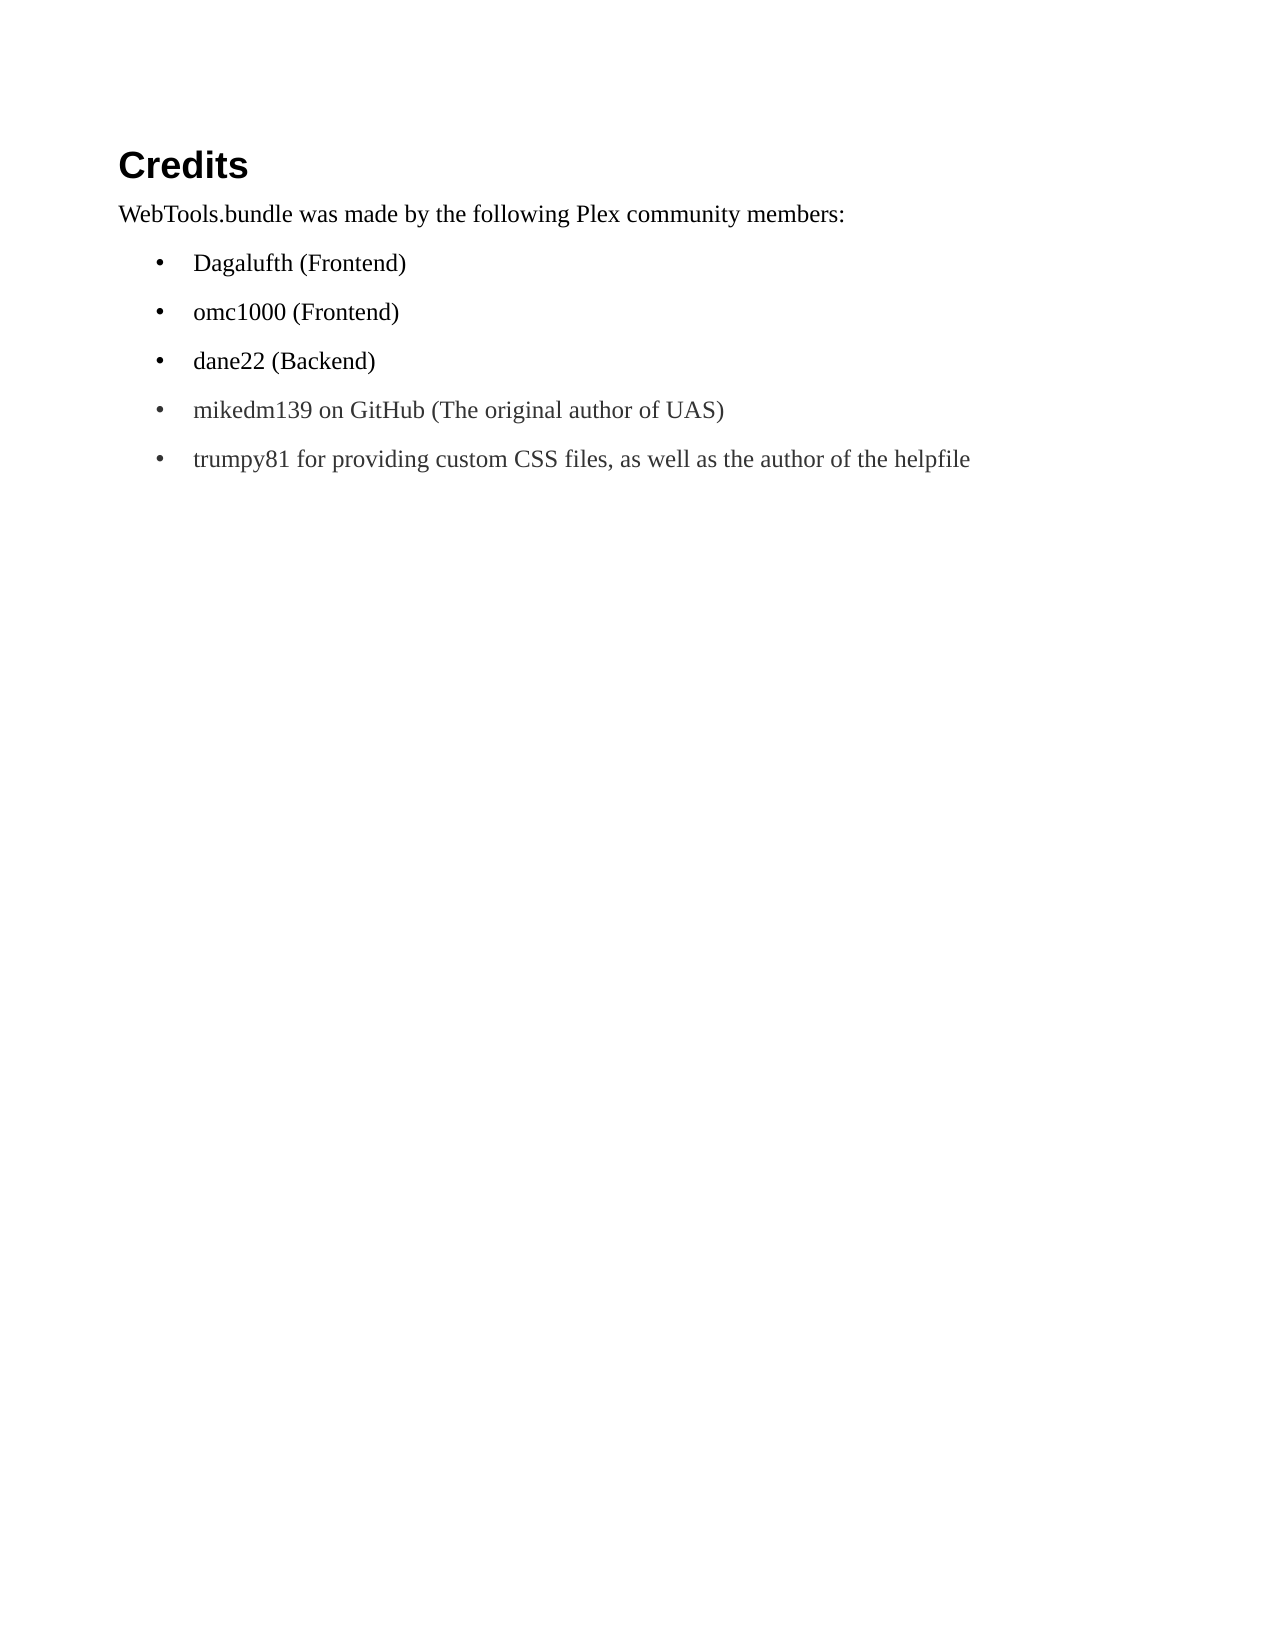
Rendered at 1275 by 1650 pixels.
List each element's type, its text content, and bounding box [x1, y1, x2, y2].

subtitle Credits [118, 143, 1157, 187]
list omc1000 (Frontend) [156, 297, 1157, 326]
text WebTools.bundle was made by the following Plex community members: [118, 199, 1157, 228]
list Dagalufth (Frontend) [156, 248, 1157, 277]
list trumpy81 for providing custom CSS files, as well as the author of the helpfile [156, 444, 1157, 473]
list dane22 (Backend) [156, 346, 1157, 375]
list mikedm139 on GitHub (The original author of UAS) [156, 396, 1157, 424]
